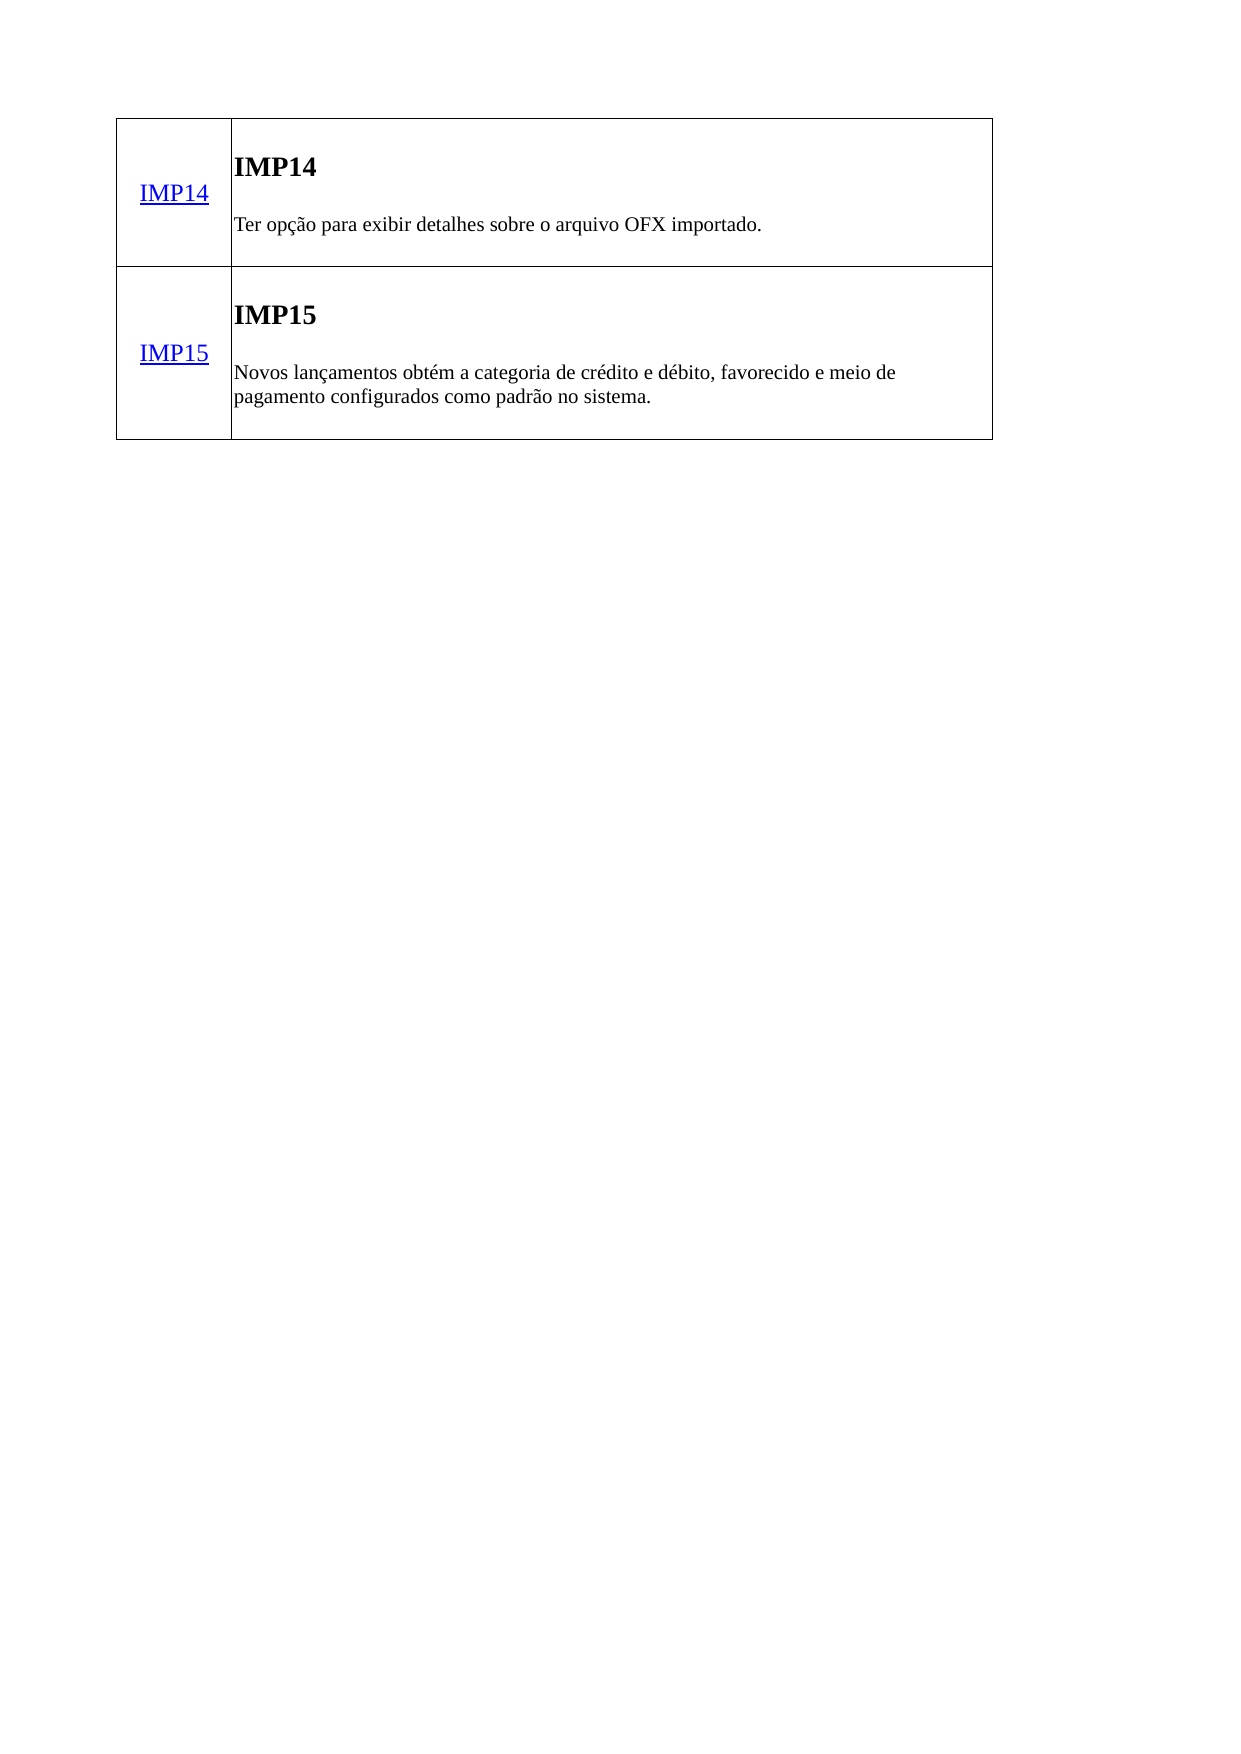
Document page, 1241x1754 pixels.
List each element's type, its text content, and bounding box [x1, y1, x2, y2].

table_cell IMP14 Ter opção para exibir detalhes sobre o arquivo OFX importado. [232, 119, 992, 266]
table_cell IMP14 [117, 119, 231, 266]
table_cell IMP15 Novos lançamentos obtém a categoria de crédito e débito, favorecido e meio de pagamento configurados como padrão no sistema. [232, 267, 992, 438]
table_cell IMP15 [117, 267, 231, 438]
